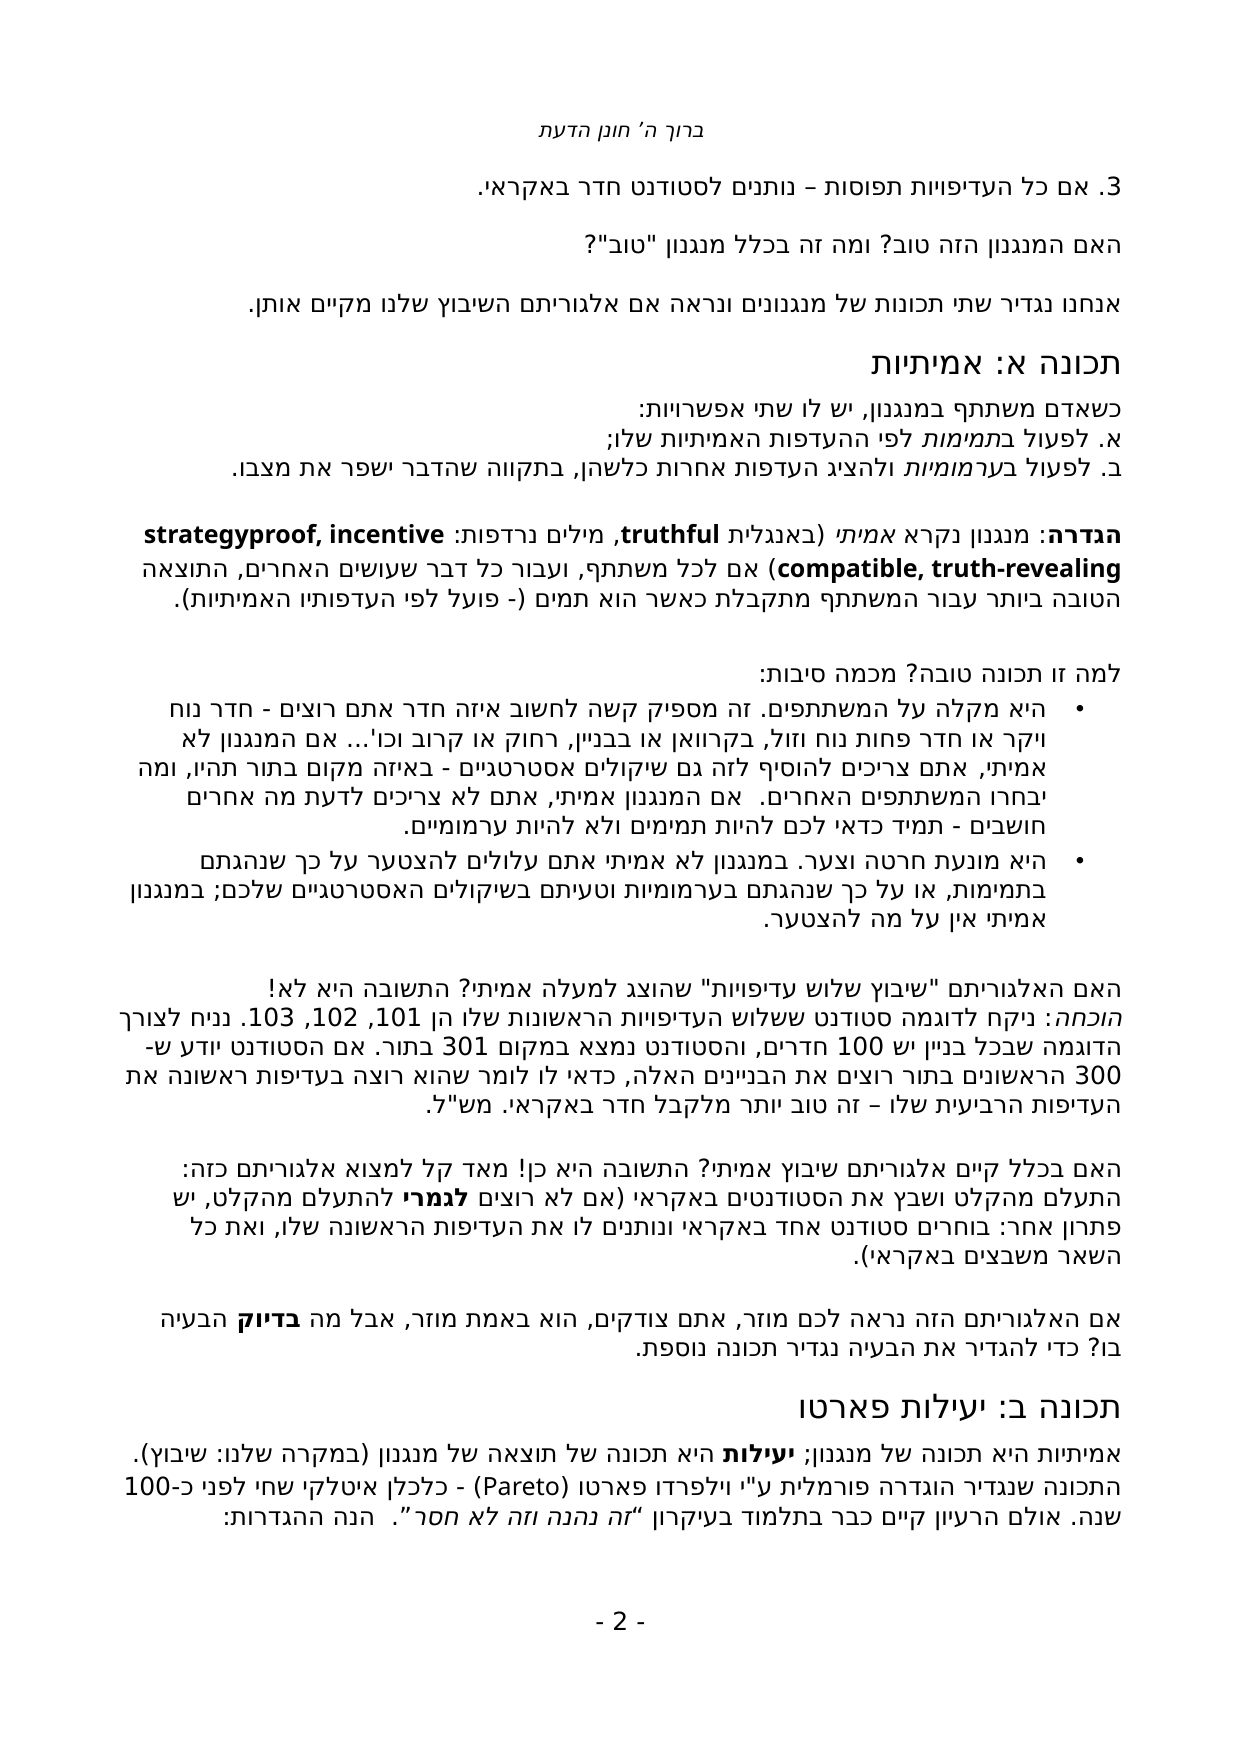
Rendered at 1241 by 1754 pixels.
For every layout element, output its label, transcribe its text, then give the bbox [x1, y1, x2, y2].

text 3. אם כל העדיפויות תפוסות – נותנים לסטודנט חדר באקראי. [118, 172, 1122, 201]
text האם בכלל קיים אלגוריתם שיבוץ אמיתי? התשובה היא כן! מאד קל למצוא אלגוריתם כזה: התעלם מהקלט ושבץ את הסטודנטים באקראי (אם לא רוצים לגמרי להתעלם מהקלט, יש פתרון אחר: בוחרים סטודנט אחד באקראי ונותנים לו את העדיפות הראשונה שלו, ואת כל השאר משבצים באקראי). [118, 1154, 1122, 1270]
text ב. לפעול בערמומיות ולהציג העדפות אחרות כלשהן, בתקווה שהדבר ישפר את מצבו. [118, 453, 1122, 482]
text א. לפעול בתמימות לפי ההעדפות האמיתיות שלו; [118, 424, 1122, 453]
list היא מונעת חרטה וצער. במנגנון לא אמיתי אתם עלולים להצטער על כך שנהגתם בתמימות, או על כך שנהגתם בערמומיות וטעיתם בשיקולים האסטרטגיים שלכם; במנגנון אמיתי אין על מה להצטער. [118, 846, 1084, 934]
text הגדרה: מנגנון נקרא אמיתי (באנגלית truthful, מילים נרדפות: strategyproof, incentive compatible, truth-revealing) אם לכל משתתף, ועבור כל דבר שעושים האחרים, התוצאה הטובה ביותר עבור המשתתף מתקבלת כאשר הוא תמים (- פועל לפי העדפותיו האמיתיות). [118, 516, 1122, 613]
text כשאדם משתתף במנגנון, יש לו שתי אפשרויות: [118, 395, 1122, 424]
subtitle תכונה ב: יעילות פארטו [118, 1388, 1122, 1427]
subtitle תכונה א: אמיתיות [118, 343, 1122, 382]
text האם האלגוריתם "שיבוץ שלוש עדיפויות" שהוצג למעלה אמיתי? התשובה היא לא! [118, 974, 1122, 1003]
text אם האלגוריתם הזה נראה לכם מוזר, אתם צודקים, הוא באמת מוזר, אבל מה בדיוק הבעיה בו? כדי להגדיר את הבעיה נגדיר תכונה נוספת. [118, 1304, 1122, 1363]
list היא מקלה על המשתתפים. זה מספיק קשה לחשוב איזה חדר אתם רוצים - חדר נוח ויקר או חדר פחות נוח וזול, בקרוואן או בבניין, רחוק או קרוב וכו'... אם המנגנון לא אמיתי, אתם צריכים להוסיף לזה גם שיקולים אסטרטגיים - באיזה מקום בתור תהיו, ומה יבחרו המשתתפים האחרים. אם המנגנון אמיתי, אתם לא צריכים לדעת מה אחרים חושבים - תמיד כדאי לכם להיות תמימים ולא להיות ערמומיים. [118, 694, 1084, 840]
text הוכחה: ניקח לדוגמה סטודנט ששלוש העדיפויות הראשונות שלו הן 101, 102, 103. נניח לצורך הדוגמה שבכל בניין יש 100 חדרים, והסטודנט נמצא במקום 301 בתור. אם הסטודנט יודע ש-300 הראשונים בתור רוצים את הבניינים האלה, כדאי לו לומר שהוא רוצה בעדיפות ראשונה את העדיפות הרביעית שלו – זה טוב יותר מלקבל חדר באקראי. מש"ל. [118, 1003, 1122, 1120]
text התכונה שנגדיר הוגדרה פורמלית ע"י וילפרדו פארטו (Pareto) - כלכלן איטלקי שחי לפני כ-100 שנה. אולם הרעיון קיים כבר בתלמוד בעיקרון “זה נהנה וזה לא חסר”. הנה ההגדרות: [118, 1468, 1122, 1532]
text למה זו תכונה טובה? מכמה סיבות: [118, 659, 1122, 689]
text האם המנגנון הזה טוב? ומה זה בכלל מנגנון "טוב"? [118, 231, 1122, 260]
text אנחנו נגדיר שתי תכונות של מנגנונים ונראה אם אלגוריתם השיבוץ שלנו מקיים אותן. [118, 289, 1122, 318]
text אמיתיות היא תכונה של מנגנון; יעילות היא תכונה של תוצאה של מנגנון (במקרה שלנו: שיבוץ). [118, 1439, 1122, 1468]
